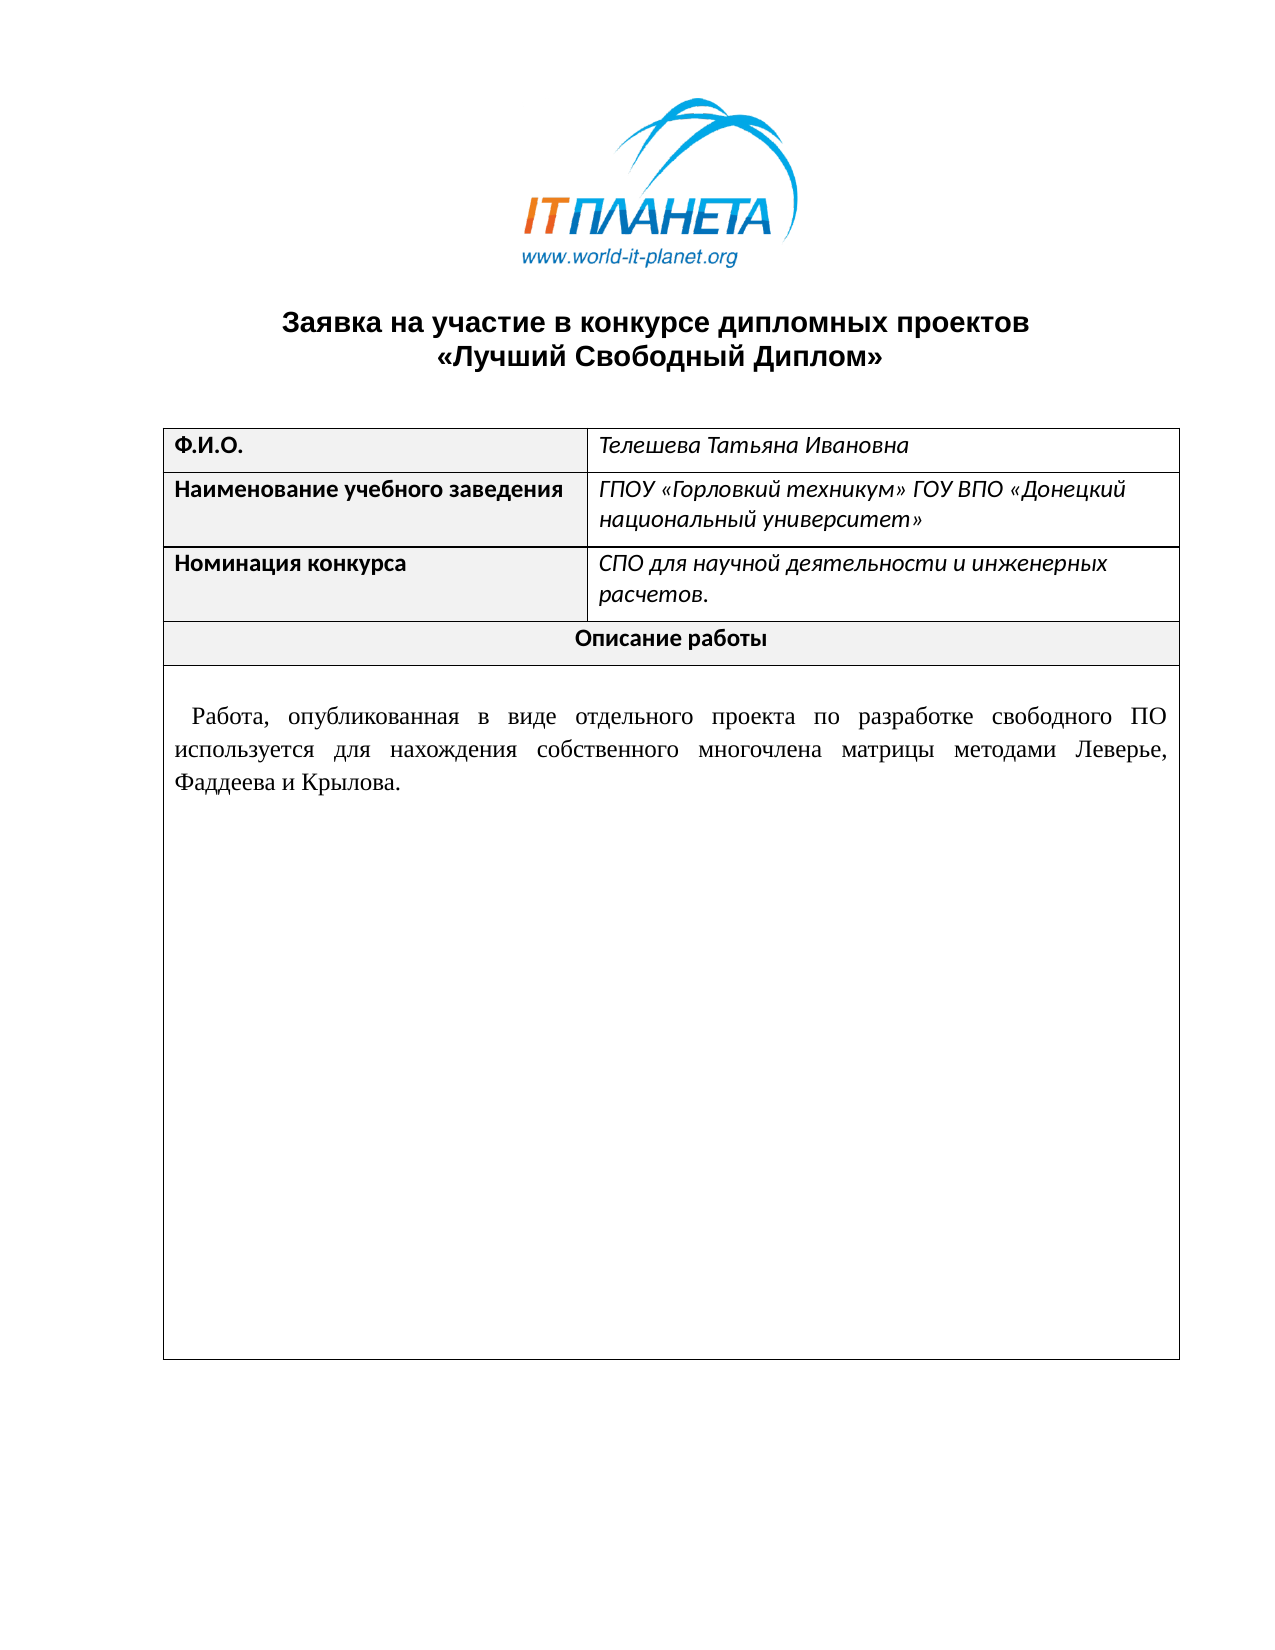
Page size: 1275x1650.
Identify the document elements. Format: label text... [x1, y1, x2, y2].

table_cell СПО для научной деятельности и инженерных расчетов. [588, 548, 1179, 621]
table_cell Работа, опубликованная в виде отдельного проекта по разработке свободного ПО используется для нахождения собственного многочлена матрицы методами Леверье, Фаддеева и Крылова. [164, 666, 1179, 1359]
table_header Ф.И.О. [164, 429, 587, 472]
table_header Телешева Татьяна Ивановна [588, 429, 1179, 472]
table_cell Наименование учебного заведения [164, 473, 587, 546]
table_cell ГПОУ «Горловкий техникум» ГОУ ВПО «Донецкий национальный университет» [588, 473, 1179, 546]
table_cell Описание работы [164, 622, 1179, 665]
subtitle Заявка на участие в конкурсе дипломных проектов «Лучший Свободный Диплом» [163, 305, 1157, 372]
table_cell Номинация конкурса [164, 548, 587, 621]
